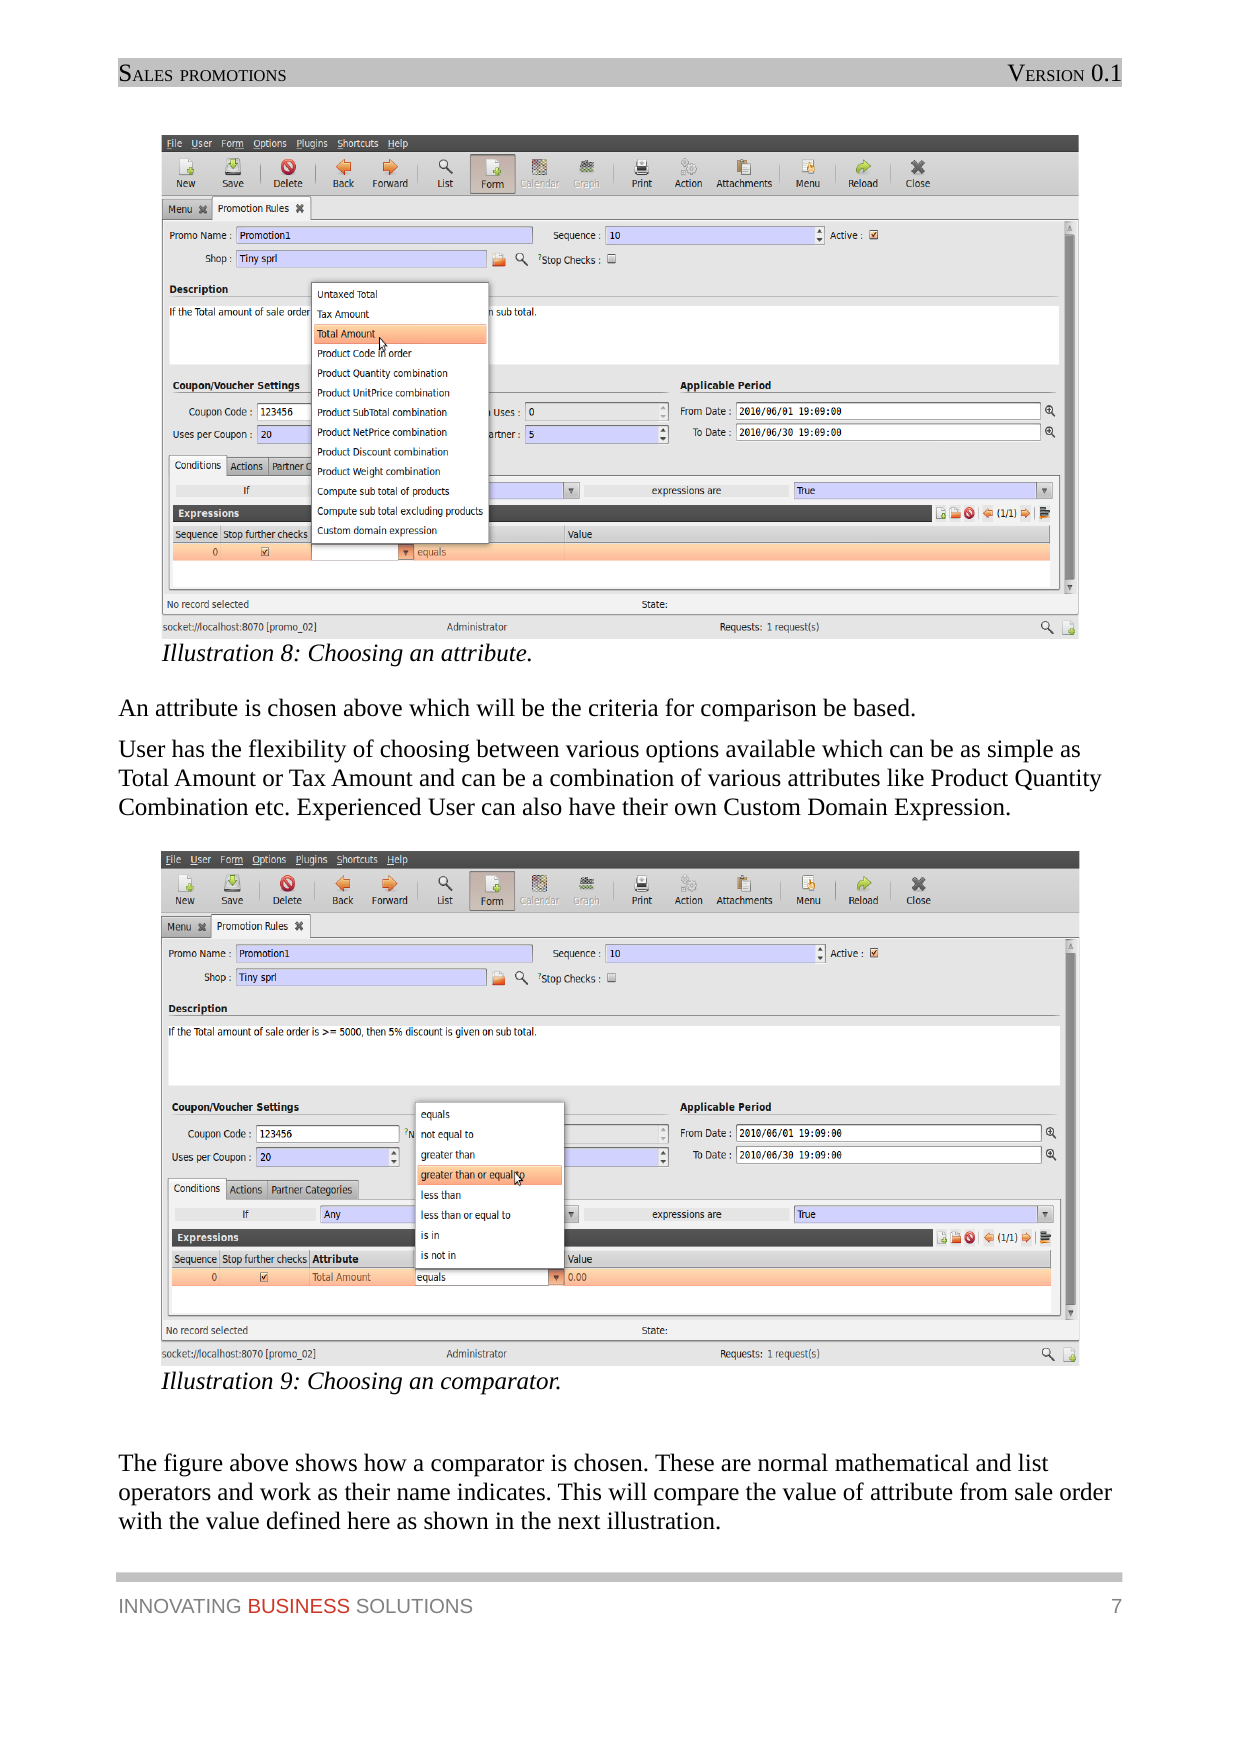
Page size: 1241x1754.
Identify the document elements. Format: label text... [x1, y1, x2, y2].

text An attribute is chosen above which will be the criteria for comparison be based. [118, 693, 1122, 722]
text Illustration 9: Choosing an comparator. [161, 1366, 1079, 1394]
text User has the flexibility of choosing between various options available which can be as simple as Total Amount or Tax Amount and can be a combination of various attributes like Product Quantity Combination etc. Experienced User can also have their own Custom Domain Expression. [118, 734, 1122, 821]
text Illustration 8: Choosing an attribute. [162, 639, 1078, 667]
picture [161, 851, 1080, 1366]
text The figure above shows how a comparator is chosen. These are normal mathematical and list operators and work as their name indicates. This will compare the value of attribute from sale order with the value defined here as shown in the next illustration. [118, 1448, 1122, 1535]
picture [161, 135, 1079, 639]
